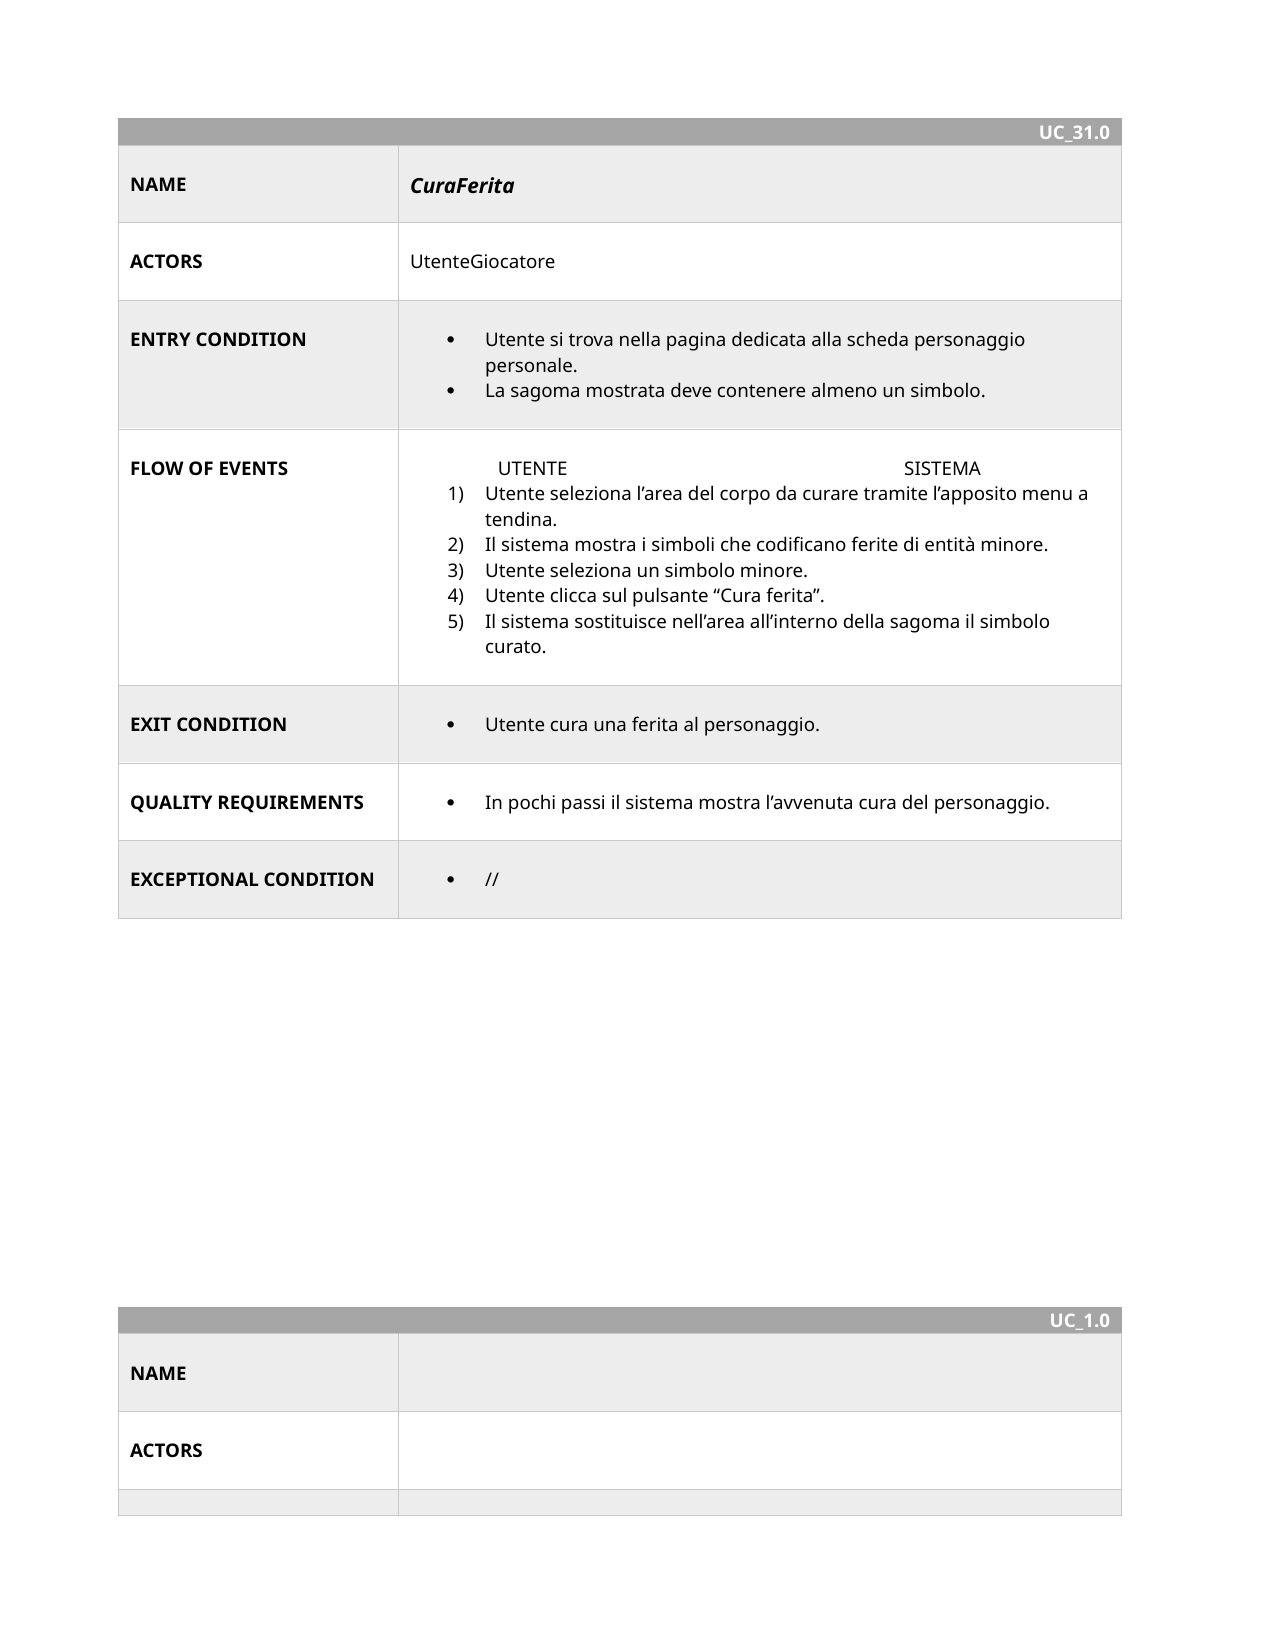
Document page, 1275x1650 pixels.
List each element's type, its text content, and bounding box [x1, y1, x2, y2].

table_cell ACTORS [119, 1412, 398, 1488]
table_cell // [399, 841, 1121, 918]
table_cell EXCEPTIONAL CONDITION [119, 841, 398, 918]
table_cell ACTORS [119, 223, 398, 300]
table_cell Utente cura una ferita al personaggio. [399, 686, 1121, 762]
table_cell NAME [119, 1334, 398, 1411]
table_cell UTENTE SISTEMA Utente seleziona l’area del corpo da curare tramite l’apposito menu a tendina. Il sistema mostra i simboli che codificano ferite di entità minore. Utente seleziona un simbolo minore. Utente clicca sul pulsante “Cura ferita”. Il sistema sostituisce nell’area all’interno della sagoma il simbolo curato. [399, 430, 1121, 685]
table_header UC_1.0 [399, 1308, 1121, 1333]
table_cell FLOW OF EVENTS [119, 430, 398, 685]
table_cell EXIT CONDITION [119, 686, 398, 762]
table_cell [399, 1490, 1121, 1515]
table_cell QUALITY REQUIREMENTS [119, 764, 398, 840]
table_cell UtenteGiocatore [399, 223, 1121, 300]
table_cell Utente si trova nella pagina dedicata alla scheda personaggio personale. La sagoma mostrata deve contenere almeno un simbolo. [399, 301, 1121, 428]
table_cell In pochi passi il sistema mostra l’avvenuta cura del personaggio. [399, 764, 1121, 840]
table_header [119, 119, 398, 145]
table_cell ENTRY CONDITION [119, 301, 398, 428]
table_cell NAME [119, 146, 398, 222]
table_cell [119, 1490, 398, 1515]
table_cell [399, 1334, 1121, 1411]
table_header UC_31.0 [399, 119, 1121, 145]
table_cell CuraFerita [399, 146, 1121, 222]
table_cell [399, 1412, 1121, 1488]
table_header [119, 1308, 398, 1333]
